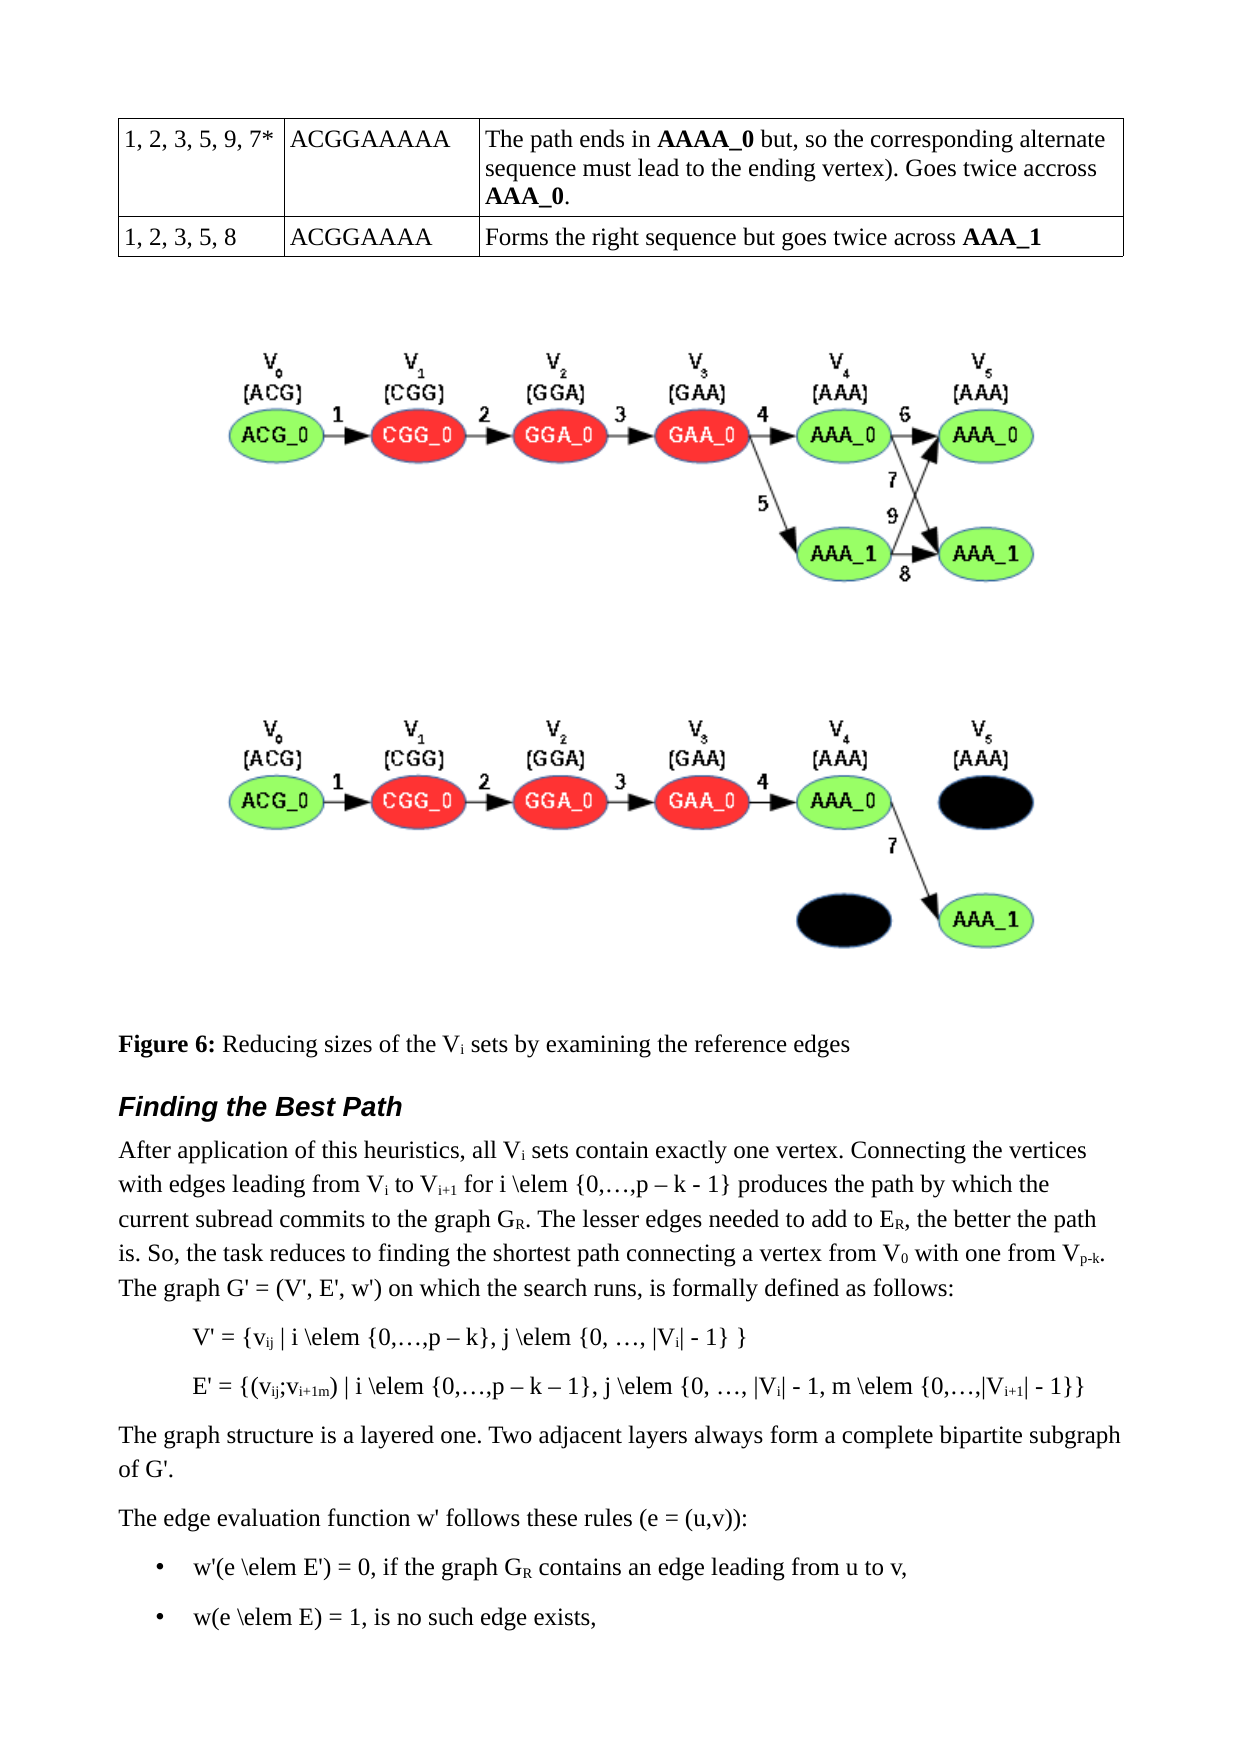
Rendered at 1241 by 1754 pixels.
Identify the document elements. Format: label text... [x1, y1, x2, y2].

text E' = {(vij;vi+1m) | i \elem {0,…,p – k – 1}, j \elem {0, …, |Vi| - 1, m \elem {0,…,|Vi+1| - 1}} [118, 1371, 1122, 1399]
picture [187, 305, 1053, 974]
text After application of this heuristics, all Vi sets contain exactly one vertex. Connecting the vertices with edges leading from Vi to Vi+1 for i \elem {0,…,p – k - 1} produces the path by which the current subread commits to the graph GR. The lesser edges needed to add to ER, the better the path is. So, the task reduces to finding the shortest path connecting a vertex from V0 with one from Vp-k. The graph G' = (V', E', w') on which the search runs, is formally defined as follows: [118, 1135, 1122, 1301]
table_cell Forms the right sequence but goes twice across AAA_1 [480, 217, 1123, 256]
table_cell 1, 2, 3, 5, 8 [119, 217, 284, 256]
text V' = {vij | i \elem {0,…,p – k}, j \elem {0, …, |Vi| - 1} } [118, 1322, 1122, 1351]
list w(e \elem E) = 1, is no such edge exists, [156, 1602, 1122, 1630]
list w'(e \elem E') = 0, if the graph GR contains an edge leading from u to v, [156, 1552, 1122, 1581]
table_cell The path ends in AAAA_0 but, so the corresponding alternate sequence must lead to the ending vertex). Goes twice accross AAA_0. [480, 119, 1123, 216]
text The graph structure is a layered one. Two adjacent layers always form a complete bipartite subgraph of G'. [118, 1420, 1122, 1483]
text Figure 6: Reducing sizes of the Vi sets by examining the reference edges [118, 1029, 1122, 1058]
table_cell 1, 2, 3, 5, 9, 7* [119, 119, 284, 216]
text The edge evaluation function w' follows these rules (e = (u,v)): [118, 1503, 1122, 1532]
table_cell ACGGAAAAA [285, 119, 479, 216]
table_cell ACGGAAAA [285, 217, 479, 256]
subtitle Finding the Best Path [118, 1090, 1122, 1122]
